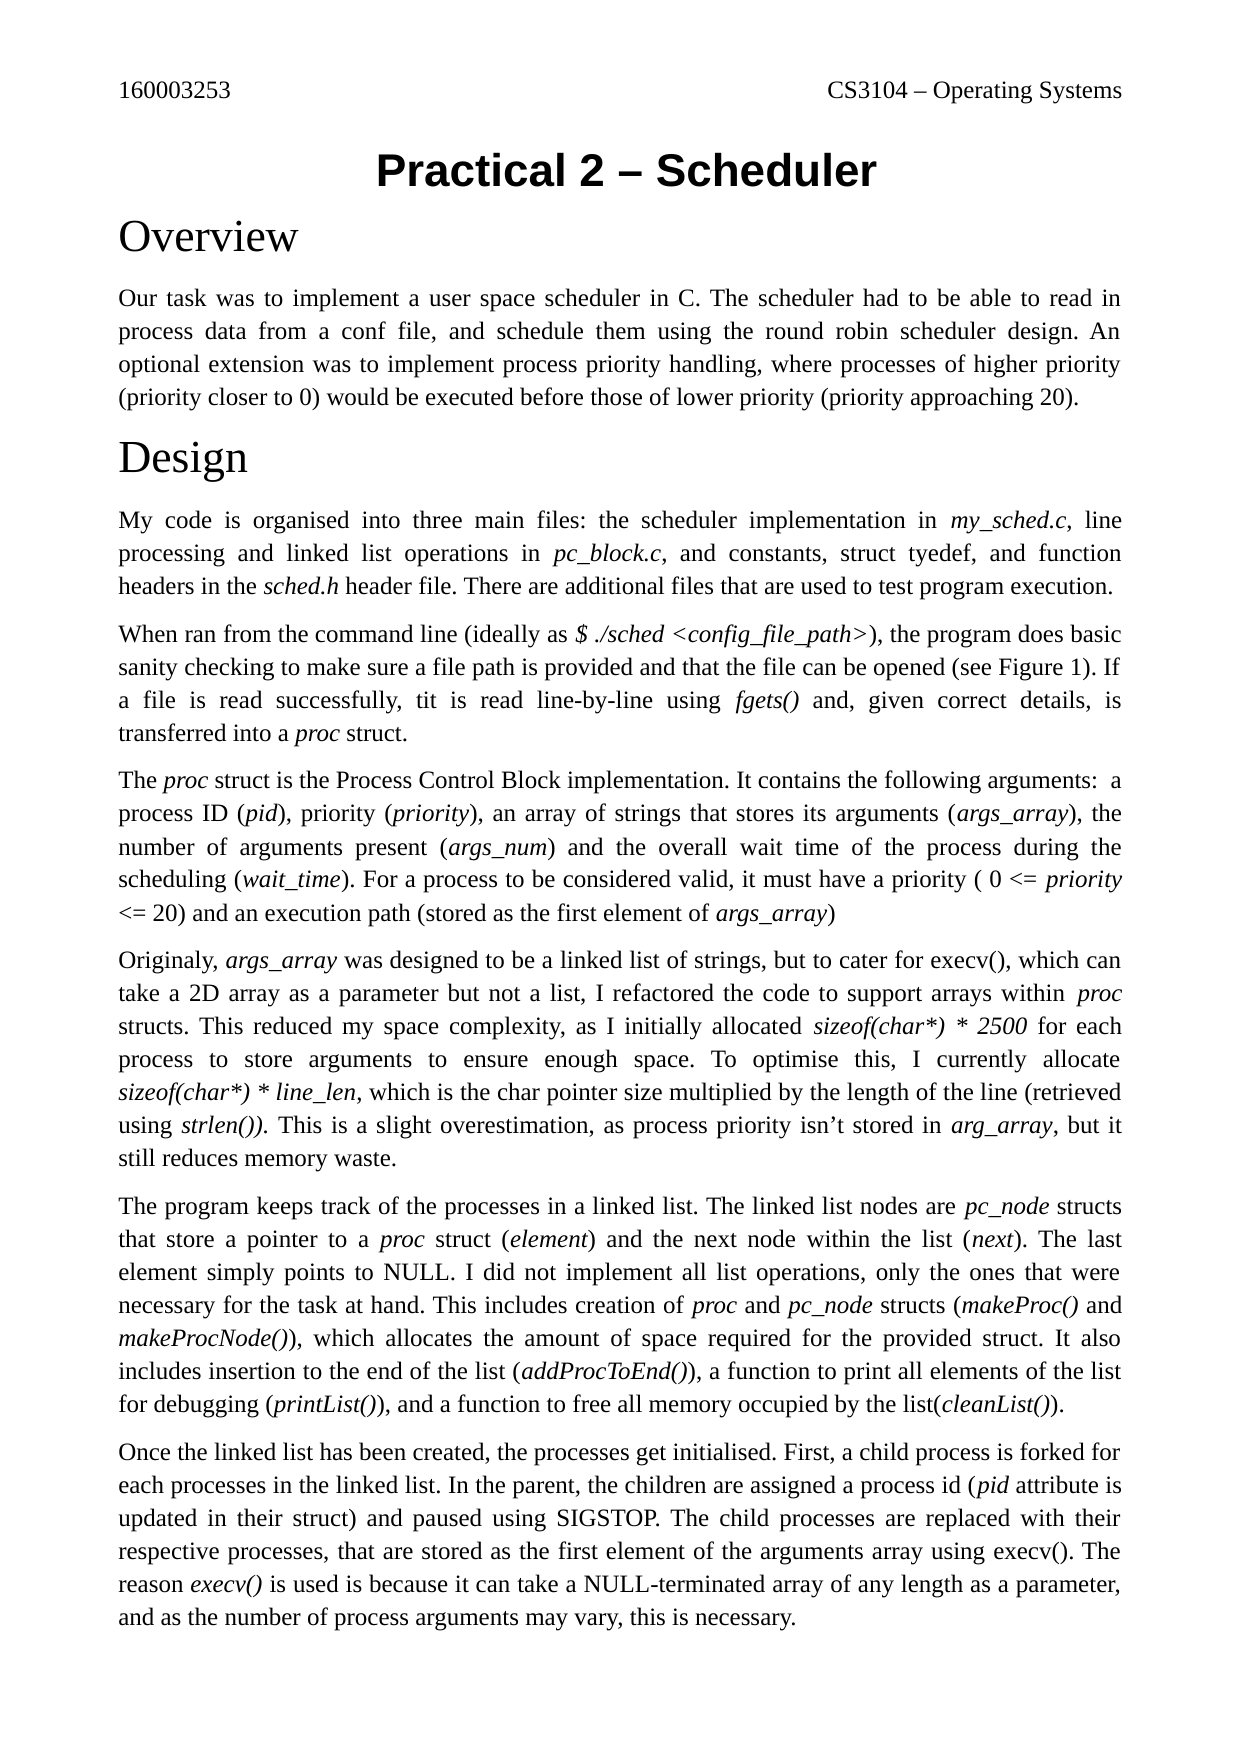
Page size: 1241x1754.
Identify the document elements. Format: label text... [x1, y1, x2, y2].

text Once the linked list has been created, the processes get initialised. First, a child process is forked for each processes in the linked list. In the parent, the children are assigned a process id (pid attribute is updated in their struct) and paused using SIGSTOP. The child processes are replaced with their respective processes, that are stored as the first element of the arguments array using execv(). The reason execv() is used is because it can take a NULL-terminated array of any length as a parameter, and as the number of process arguments may vary, this is necessary. [118, 1437, 1122, 1631]
text When ran from the command line (ideally as $ ./sched <config_file_path>), the program does basic sanity checking to make sure a file path is provided and that the file can be opened (see Figure 1). If a file is read successfully, tit is read line-by-line using fgets() and, given correct details, is transferred into a proc struct. [118, 619, 1122, 747]
title Practical 2 – Scheduler [118, 143, 1122, 196]
text The program keeps track of the processes in a linked list. The linked list nodes are pc_node structs that store a pointer to a proc struct (element) and the next node within the list (next). The last element simply points to NULL. I did not implement all list operations, only the ones that were necessary for the task at hand. This includes creation of proc and pc_node structs (makeProc() and makeProcNode()), which allocates the amount of space required for the provided struct. It also includes insertion to the end of the list (addProcToEnd()), a function to print all elements of the list for debugging (printList()), and a function to free all memory occupied by the list(cleanList()). [118, 1191, 1122, 1418]
text Our task was to implement a user space scheduler in C. The scheduler had to be able to read in process data from a conf file, and schedule them using the round robin scheduler design. An optional extension was to implement process priority handling, where processes of higher priority (priority closer to 0) would be executed before those of lower priority (priority approaching 20). [118, 283, 1122, 411]
text Overview [118, 208, 1122, 261]
text My code is organised into three main files: the scheduler implementation in my_sched.c, line processing and linked list operations in pc_block.c, and constants, struct tyedef, and function headers in the sched.h header file. There are additional files that are used to test program execution. [118, 505, 1122, 600]
text Design [118, 430, 1122, 483]
text Originaly, args_array was designed to be a linked list of strings, but to cater for execv(), which can take a 2D array as a parameter but not a list, I refactored the code to support arrays within proc structs. This reduced my space complexity, as I initially allocated sizeof(char*) * 2500 for each process to store arguments to ensure enough space. To optimise this, I currently allocate sizeof(char*) * line_len, which is the char pointer size multiplied by the length of the line (retrieved using strlen()). This is a slight overestimation, as process priority isn’t stored in arg_array, but it still reduces memory waste. [118, 945, 1122, 1172]
text The proc struct is the Process Control Block implementation. It contains the following arguments: a process ID (pid), priority (priority), an array of strings that stores its arguments (args_array), the number of arguments present (args_num) and the overall wait time of the process during the scheduling (wait_time). For a process to be considered valid, it must have a priority ( 0 <= priority <= 20) and an execution path (stored as the first element of args_array) [118, 766, 1122, 926]
